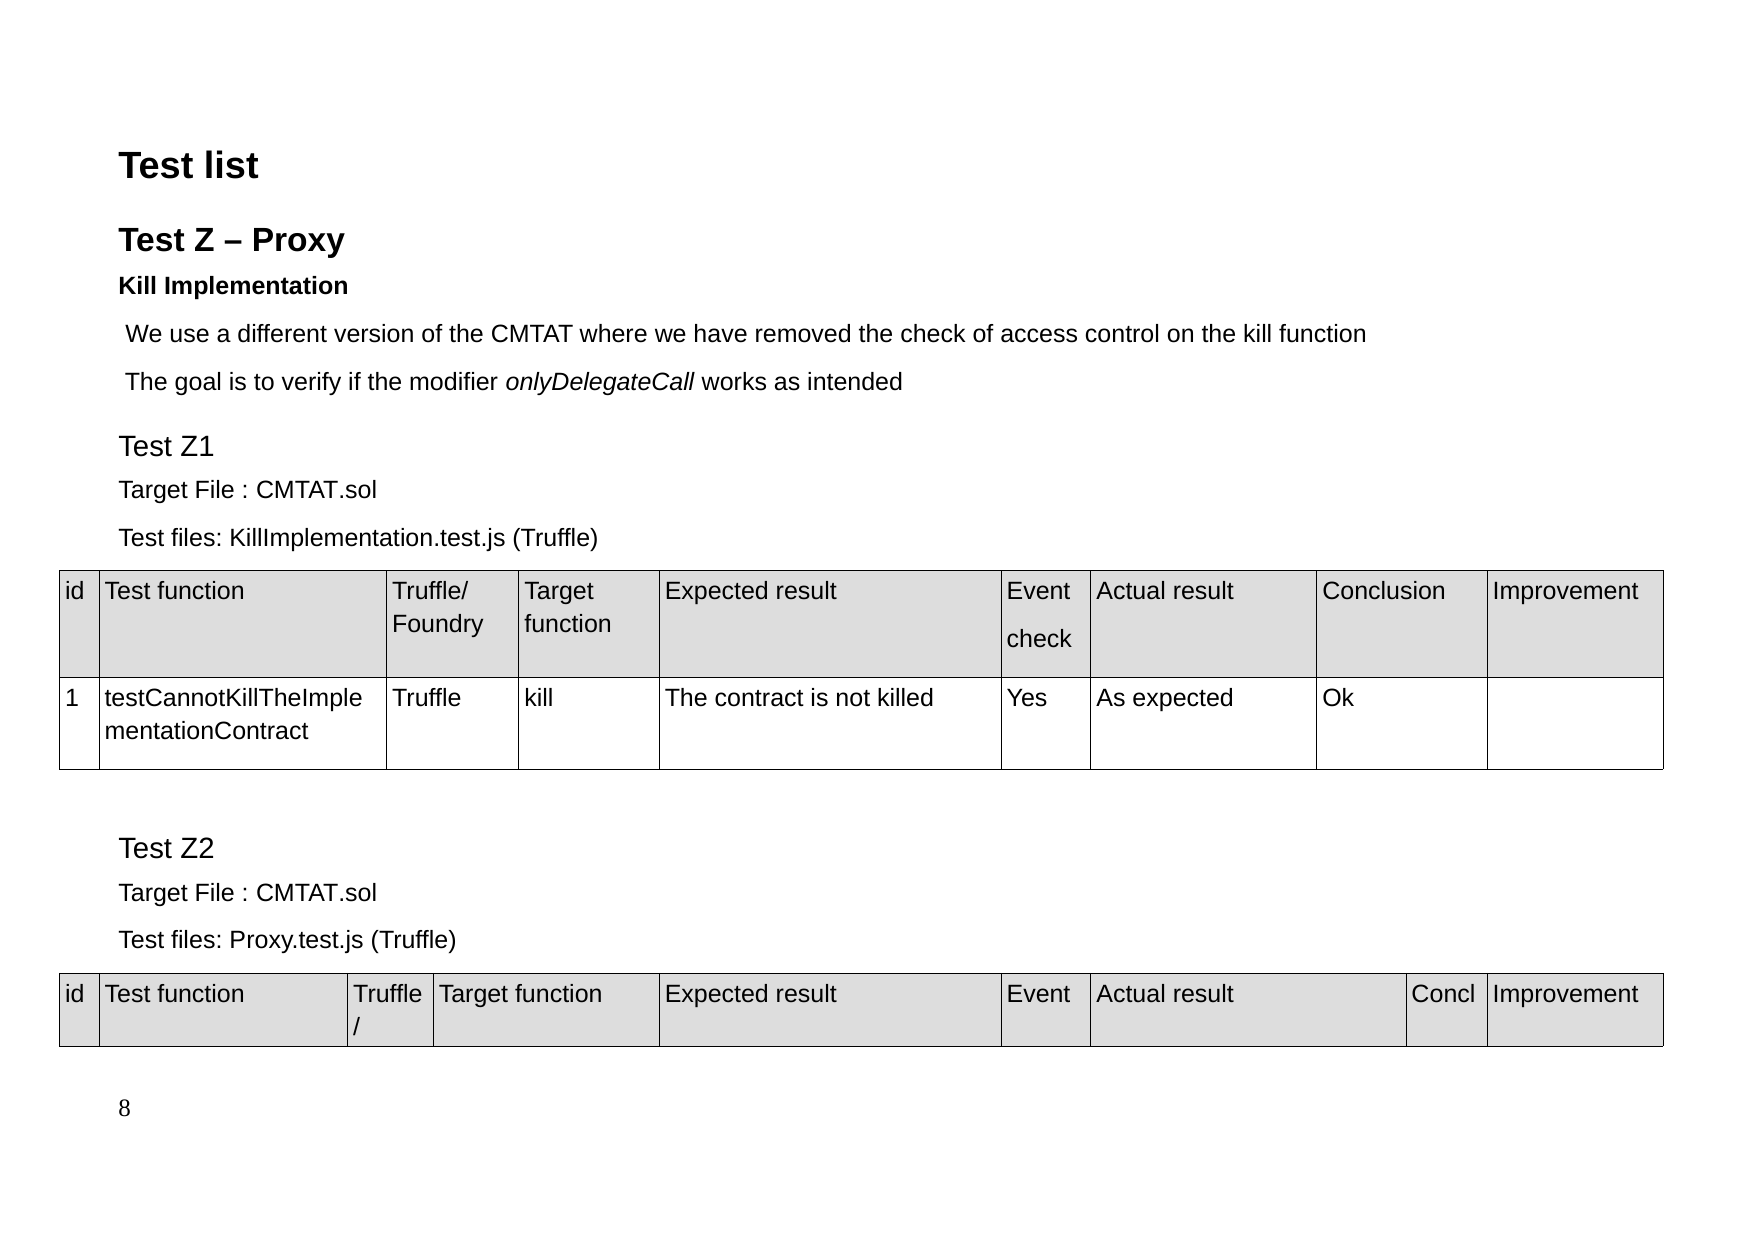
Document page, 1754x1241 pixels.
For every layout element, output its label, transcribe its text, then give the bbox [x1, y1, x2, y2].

table_header Actual result [1091, 974, 1406, 1046]
table_cell 1 [60, 678, 99, 769]
table_cell The contract is not killed [660, 678, 1001, 769]
table_cell testCannotKillTheImplementationContract [100, 678, 386, 769]
table_header Test function [100, 571, 386, 677]
text The goal is to verify if the modifier onlyDelegateCall works as intended [118, 366, 1636, 395]
subtitle Test Z2 [118, 831, 1636, 865]
table_header Event check [1002, 571, 1090, 677]
table_header Improvement [1488, 974, 1663, 1046]
table_header id [60, 974, 99, 1046]
table_header Concl [1407, 974, 1487, 1046]
table_cell Truffle [387, 678, 518, 769]
subtitle Test Z1 [118, 429, 1636, 462]
text Test files: KillImplementation.test.js (Truffle) [118, 522, 1636, 551]
table_header Target function [434, 974, 659, 1046]
table_header Expected result [660, 571, 1001, 677]
table_header Target function [519, 571, 659, 677]
table_cell As expected [1091, 678, 1316, 769]
subtitle Test list [118, 143, 1636, 187]
table_header id [60, 571, 99, 677]
table_header Conclusion [1317, 571, 1487, 677]
table_header Improvement [1488, 571, 1663, 677]
table_cell [1488, 678, 1663, 769]
table_header Truffle/ Foundry [387, 571, 518, 677]
text Target File : CMTAT.sol [118, 878, 1636, 906]
table_header Event [1002, 974, 1090, 1046]
text Target File : CMTAT.sol [118, 475, 1636, 504]
table_cell kill [519, 678, 659, 769]
text Kill Implementation [118, 271, 1636, 300]
table_header Expected result [660, 974, 1001, 1046]
table_cell Yes [1002, 678, 1090, 769]
table_header Truffle/ [348, 974, 433, 1046]
text Test files: Proxy.test.js (Truffle) [118, 925, 1636, 954]
table_header Actual result [1091, 571, 1316, 677]
table_cell Ok [1317, 678, 1487, 769]
table_header Test function [100, 974, 347, 1046]
text We use a different version of the CMTAT where we have removed the check of access control on the kill function [118, 319, 1636, 348]
subtitle Test Z – Proxy [118, 220, 1636, 259]
